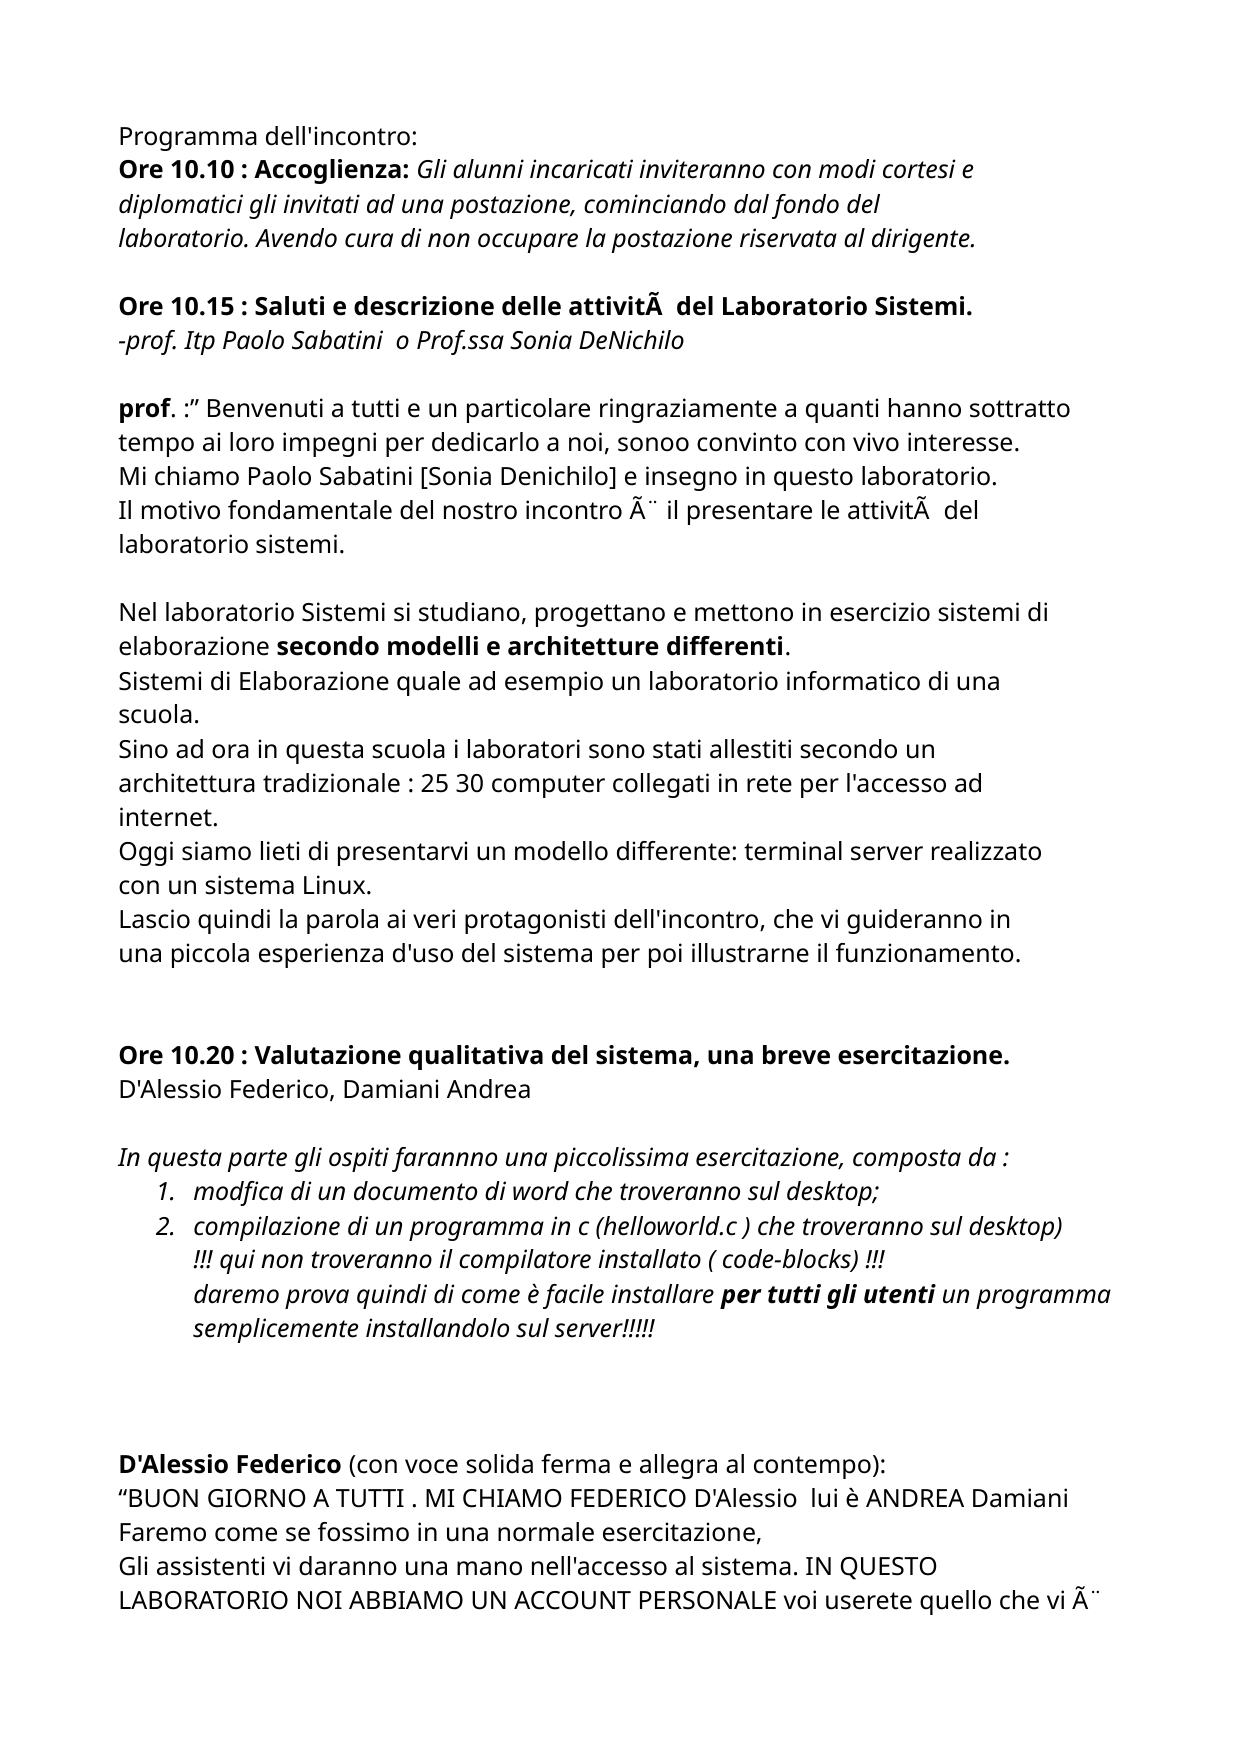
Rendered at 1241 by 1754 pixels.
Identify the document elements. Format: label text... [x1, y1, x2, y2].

list modfica di un documento di word che troveranno sul desktop; [156, 1174, 1122, 1208]
text D'Alessio Federico, Damiani Andrea [118, 1072, 1122, 1106]
text Sistemi di Elaborazione quale ad esempio un laboratorio informatico di una [118, 663, 1122, 697]
text -prof. Itp Paolo Sabatini o Prof.ssa Sonia DeNichilo [118, 322, 1122, 357]
text Nel laboratorio Sistemi si studiano, progettano e mettono in esercizio sistemi di [118, 595, 1122, 629]
text Gli assistenti vi daranno una mano nell'accesso al sistema. IN QUESTO [118, 1549, 1122, 1583]
text diplomatici gli invitati ad una postazione, cominciando dal fondo del [118, 186, 1122, 220]
text “BUON GIORNO A TUTTI . MI CHIAMO FEDERICO D'Alessio lui è ANDREA Damiani [118, 1481, 1122, 1515]
text prof. :” Benvenuti a tutti e un particolare ringraziamente a quanti hanno sottratto tempo ai loro impegni per dedicarlo a noi, sonoo convinto con vivo interesse. [118, 391, 1122, 459]
text scuola. [118, 697, 1122, 731]
text Ore 10.15 : Saluti e descrizione delle attivitÃ del Laboratorio Sistemi. [118, 288, 1122, 322]
text Programma dell'incontro: [118, 118, 1122, 152]
text laboratorio. Avendo cura di non occupare la postazione riservata al dirigente. [118, 220, 1122, 254]
list compilazione di un programma in c (helloworld.c ) che troveranno sul desktop) !!! qui non troveranno il compilatore installato ( code-blocks) !!! daremo prova quindi di come è facile installare per tutti gli utenti un programma semplicemente installandolo sul server!!!!! [156, 1208, 1122, 1344]
text Sino ad ora in questa scuola i laboratori sono stati allestiti secondo un [118, 731, 1122, 765]
text Mi chiamo Paolo Sabatini [Sonia Denichilo] e insegno in questo laboratorio. [118, 459, 1122, 493]
text Faremo come se fossimo in una normale esercitazione, [118, 1515, 1122, 1549]
text Lascio quindi la parola ai veri protagonisti dell'incontro, che vi guideranno in [118, 902, 1122, 936]
text LABORATORIO NOI ABBIAMO UN ACCOUNT PERSONALE voi userete quello che vi Ã¨ [118, 1583, 1122, 1617]
text Ore 10.20 : Valutazione qualitativa del sistema, una breve esercitazione. [118, 1038, 1122, 1072]
text Ore 10.10 : Accoglienza: Gli alunni incaricati inviteranno con modi cortesi e [118, 152, 1122, 186]
text laboratorio sistemi. [118, 527, 1122, 561]
text Il motivo fondamentale del nostro incontro Ã¨ il presentare le attivitÃ del [118, 493, 1122, 527]
text internet. [118, 799, 1122, 833]
text architettura tradizionale : 25 30 computer collegati in rete per l'accesso ad [118, 765, 1122, 799]
text una piccola esperienza d'uso del sistema per poi illustrarne il funzionamento. [118, 936, 1122, 970]
text Oggi siamo lieti di presentarvi un modello differente: terminal server realizzato [118, 833, 1122, 867]
text In questa parte gli ospiti farannno una piccolissima esercitazione, composta da : [118, 1140, 1122, 1174]
text con un sistema Linux. [118, 867, 1122, 902]
text D'Alessio Federico (con voce solida ferma e allegra al contempo): [118, 1447, 1122, 1481]
text elaborazione secondo modelli e architetture differenti. [118, 629, 1122, 663]
